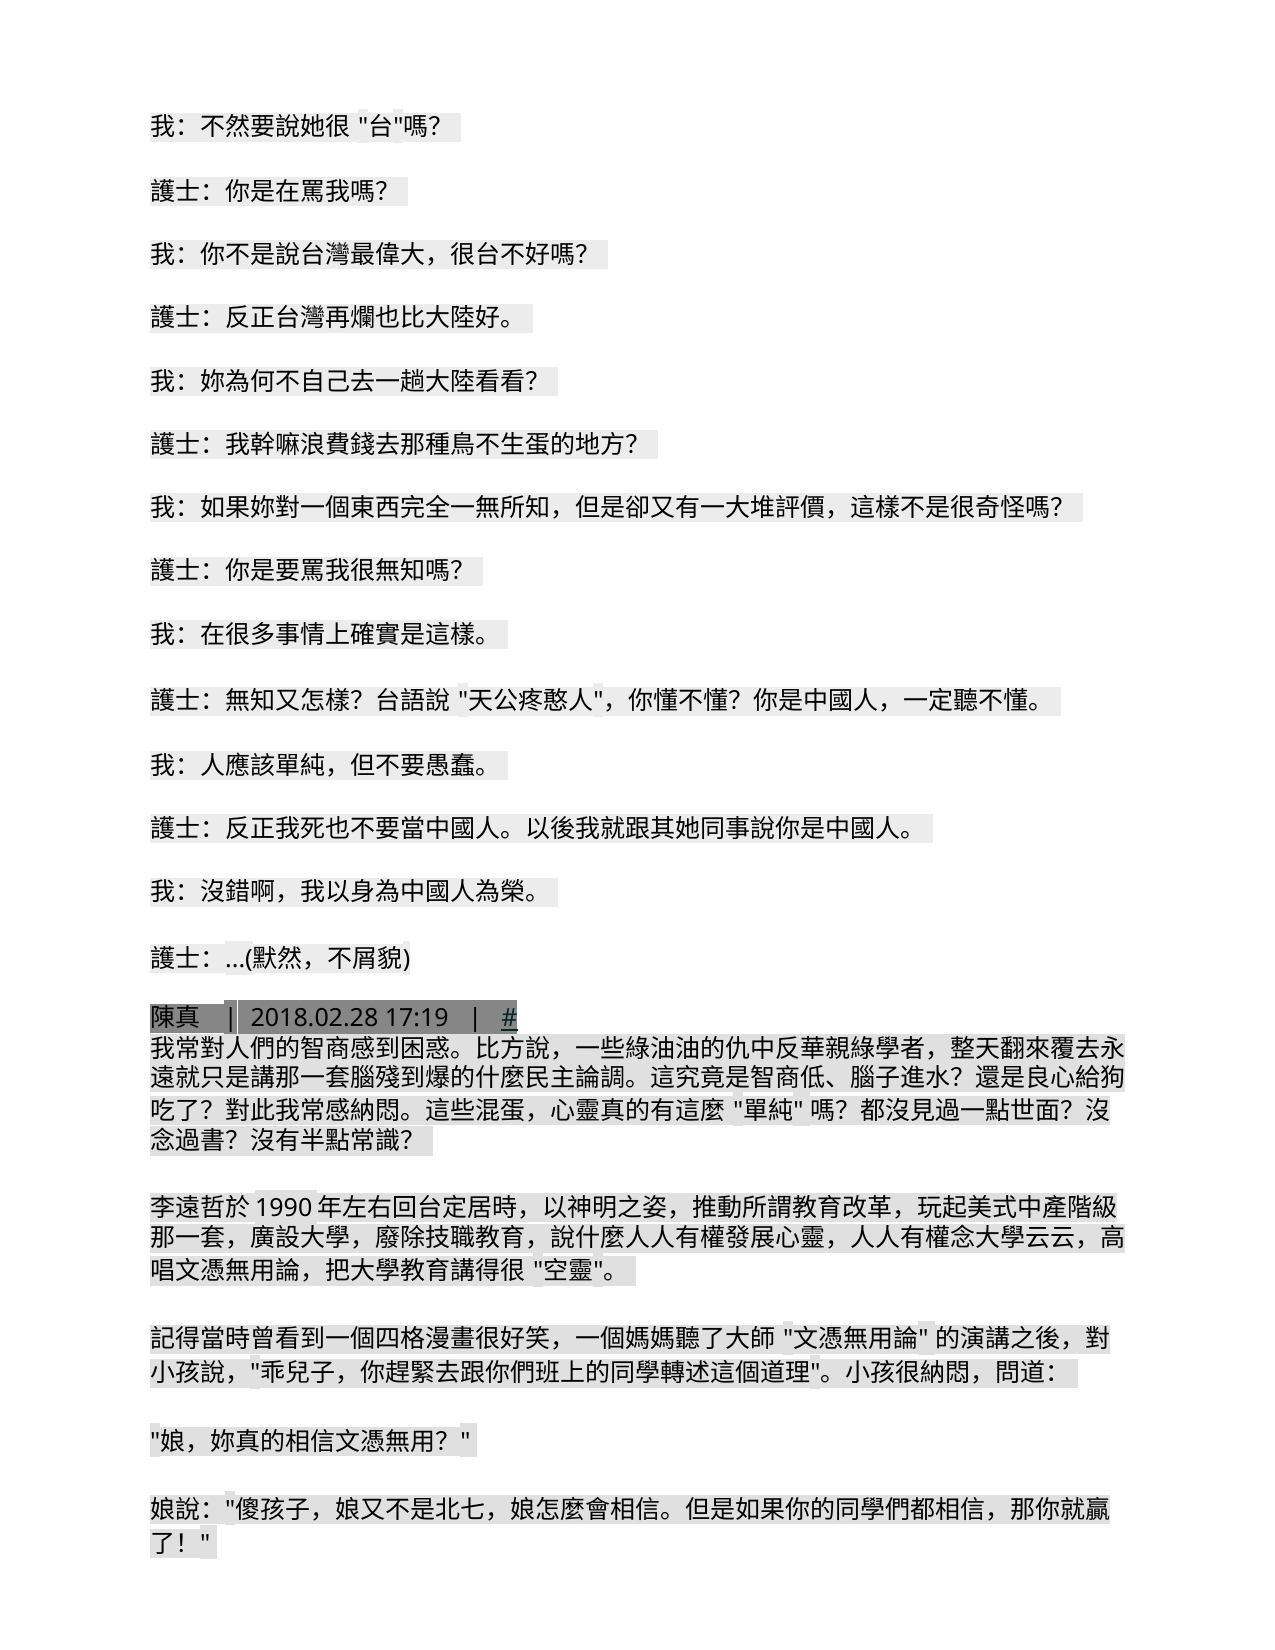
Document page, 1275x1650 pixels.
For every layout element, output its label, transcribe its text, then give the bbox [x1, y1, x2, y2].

text 我常對人們的智商感到困惑。比方說，一些綠油油的仇中反華親綠學者，整天翻來覆去永遠就只是講那一套腦殘到爆的什麼民主論調。這究竟是智商低、腦子進水？還是良心給狗吃了？對此我常感納悶。這些混蛋，心靈真的有這麼 "單純" 嗎？都沒見過一點世面？沒念過書？沒有半點常識？ 李遠哲於1990年左右回台定居時，以神明之姿，推動所謂教育改革，玩起美式中產階級那一套，廣設大學，廢除技職教育，說什麼人人有權發展心靈，人人有權念大學云云，高唱文憑無用論，把大學教育講得很 "空靈"。 記得當時曾看到一個四格漫畫很好笑，一個媽媽聽了大師 "文憑無用論" 的演講之後，對小孩說，"乖兒子，你趕緊去跟你們班上的同學轉述這個道理"。小孩很納悶，問道： "娘，妳真的相信文憑無用？" 娘說："傻孩子，娘又不是北七，娘怎麼會相信。但是如果你的同學們都相信，那你就贏了！" 在我看來，民主就是這麼一回事。西方國家整天輸出民主，強迫別人民主，但自己卻從不玩這一套，背後有個永遠不變的老大哥政府，掌控一切權力。因為，誰民主，誰就完蛋了，無異開門揖盜，自廢武功，請盜賊上門。 你看，台灣就是個活生生的慘痛例子。蔣家年代雖然接受美援，但蔣家知道美國人就是盜賊；於是大權掌握得很緊，美國人想扶植誰當傀儡，蔣家就迫害誰，例如美國人屬意的孫立人將軍就是一例。孫立人是好人，但美國人要扶植他取代蔣，於是他就註定得倒大楣了。 直到蔣經國去世，貪污漢奸台奸老賊李登輝上台，從此迎來一場民主噩夢，內賊外賊全部出籠，豺狼當道，黑金橫行，整個政治體制與社會文化崩盤，價值瓦解，經濟急遽衰敗，迅速淪為美、日殖民地，以所謂民主之名，建立起一種以仇中反華為基本思維的美日走狗傀儡體制，並且進一步往美日軍事基地的方向發展。 民主就是這樣一種騙術。講的人自己根本不信，但他卻四處廣為宣傳，騙倒一堆阿西，以之做為一種長驅直入他人地盤的手段。就好比說你家若實行民主，一人一票，我敢保證我將能控制你家大大小小每件事，但我絕不會在我家實行民主，因為我不是北七。我比較相信菁英集權統治。 [150, 1034, 1125, 1559]
text 我：不然要說她很 "台"嗎？ 護士：你是在罵我嗎？ 我：你不是說台灣最偉大，很台不好嗎？ 護士：反正台灣再爛也比大陸好。 我：妳為何不自己去一趟大陸看看？ 護士：我幹嘛浪費錢去那種鳥不生蛋的地方？ 我：如果妳對一個東西完全一無所知，但是卻又有一大堆評價，這樣不是很奇怪嗎？ 護士：你是要罵我很無知嗎？ 我：在很多事情上確實是這樣。 護士：無知又怎樣？台語說 "天公疼憨人"，你懂不懂？你是中國人，一定聽不懂。 我：人應該單純，但不要愚蠢。 護士：反正我死也不要當中國人。以後我就跟其她同事說你是中國人。 我：沒錯啊，我以身為中國人為榮。 護士：...(默然，不屑貌) [150, 75, 1125, 975]
text 陳真 | 2018.02.28 17:19 | # [150, 1000, 1125, 1034]
